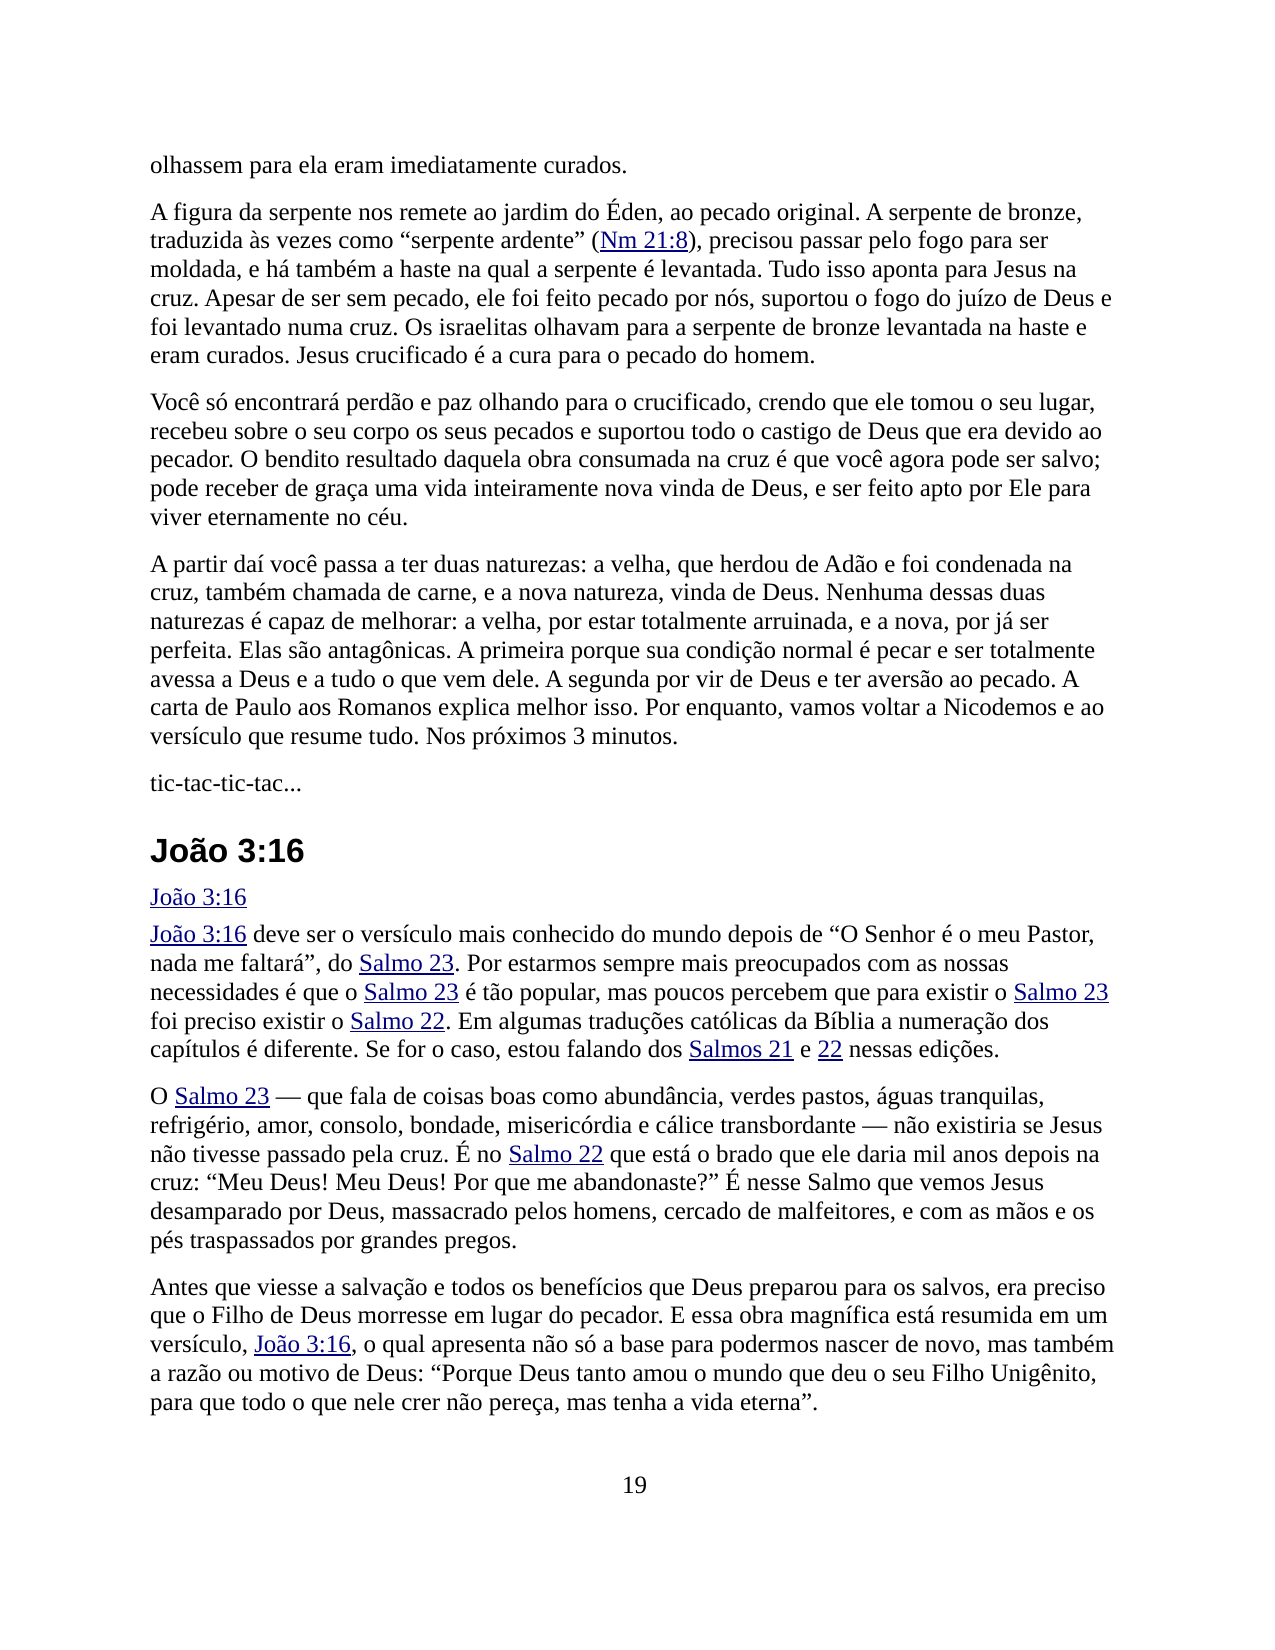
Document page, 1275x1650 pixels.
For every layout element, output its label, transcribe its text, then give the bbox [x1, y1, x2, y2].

text João 3:16 [150, 882, 1125, 911]
text olhassem para ela eram imediatamente curados. [150, 150, 1125, 179]
text João 3:16 deve ser o versículo mais conhecido do mundo depois de “O Senhor é o meu Pastor, nada me faltará”, do Salmo 23. Por estarmos sempre mais preocupados com as nossas necessidades é que o Salmo 23 é tão popular, mas poucos percebem que para existir o Salmo 23 foi preciso existir o Salmo 22. Em algumas traduções católicas da Bíblia a numeração dos capítulos é diferente. Se for o caso, estou falando dos Salmos 21 e 22 nessas edições. [150, 919, 1125, 1063]
text Antes que viesse a salvação e todos os benefícios que Deus preparou para os salvos, era preciso que o Filho de Deus morresse em lugar do pecador. E essa obra magnífica está resumida em um versículo, João 3:16, o qual apresenta não só a base para podermos nascer de novo, mas também a razão ou motivo de Deus: “Porque Deus tanto amou o mundo que deu o seu Filho Unigênito, para que todo o que nele crer não pereça, mas tenha a vida eterna”. [150, 1272, 1125, 1415]
text Você só encontrará perdão e paz olhando para o crucificado, crendo que ele tomou o seu lugar, recebeu sobre o seu corpo os seus pecados e suportou todo o castigo de Deus que era devido ao pecador. O bendito resultado daquela obra consumada na cruz é que você agora pode ser salvo; pode receber de graça uma vida inteiramente nova vinda de Deus, e ser feito apto por Ele para viver eternamente no céu. [150, 387, 1125, 531]
text tic-tac-tic-tac... [150, 768, 1125, 797]
text O Salmo 23 — que fala de coisas boas como abundância, verdes pastos, águas tranquilas, refrigério, amor, consolo, bondade, misericórdia e cálice transbordante — não existiria se Jesus não tivesse passado pela cruz. É no Salmo 22 que está o brado que ele daria mil anos depois na cruz: “Meu Deus! Meu Deus! Por que me abandonaste?” É nesse Salmo que vemos Jesus desamparado por Deus, massacrado pelos homens, cercado de malfeitores, e com as mãos e os pés traspassados por grandes pregos. [150, 1081, 1125, 1254]
text A partir daí você passa a ter duas naturezas: a velha, que herdou de Adão e foi condenada na cruz, também chamada de carne, e a nova natureza, vinda de Deus. Nenhuma dessas duas naturezas é capaz de melhorar: a velha, por estar totalmente arruinada, e a nova, por já ser perfeita. Elas são antagônicas. A primeira porque sua condição normal é pecar e ser totalmente avessa a Deus e a tudo o que vem dele. A segunda por vir de Deus e ter aversão ao pecado. A carta de Paulo aos Romanos explica melhor isso. Por enquanto, vamos voltar a Nicodemos e ao versículo que resume tudo. Nos próximos 3 minutos. [150, 549, 1125, 750]
text A figura da serpente nos remete ao jardim do Éden, ao pecado original. A serpente de bronze, traduzida às vezes como “serpente ardente” (Nm 21:8), precisou passar pelo fogo para ser moldada, e há também a haste na qual a serpente é levantada. Tudo isso aponta para Jesus na cruz. Apesar de ser sem pecado, ele foi feito pecado por nós, suportou o fogo do juízo de Deus e foi levantado numa cruz. Os israelitas olhavam para a serpente de bronze levantada na haste e eram curados. Jesus crucificado é a cura para o pecado do homem. [150, 197, 1125, 369]
subtitle João 3:16 [150, 831, 1125, 869]
